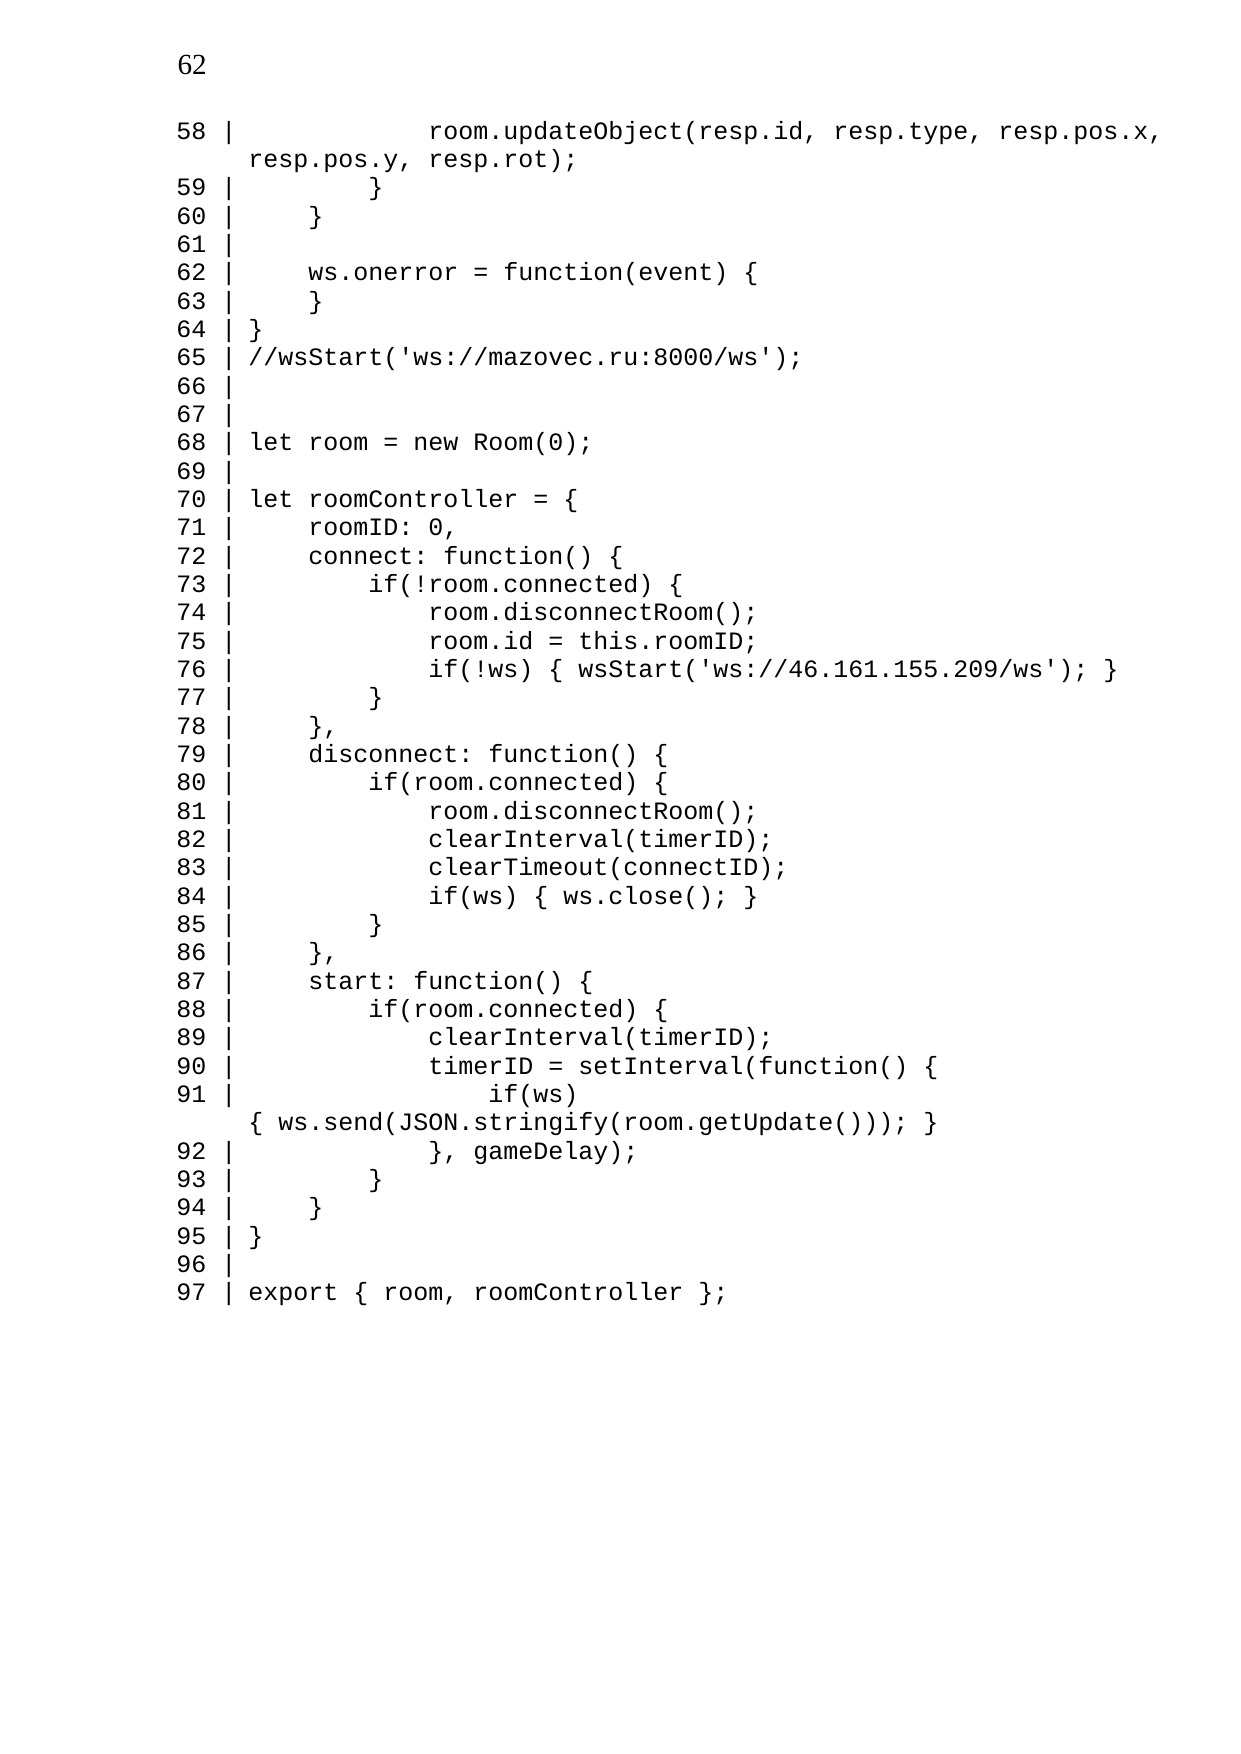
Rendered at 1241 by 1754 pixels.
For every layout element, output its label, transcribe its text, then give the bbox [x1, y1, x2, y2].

list } [236, 1195, 1181, 1223]
list room.disconnectRoom(); [236, 798, 1181, 827]
list start: function() { [236, 968, 1181, 997]
list } [236, 203, 1181, 232]
list ws.onerror = function(event) { [236, 260, 1181, 288]
list if(!ws) { wsStart('ws://46.161.155.209/ws'); } [236, 657, 1181, 685]
list if(ws) { ws.send(JSON.stringify(room.getUpdate())); } [236, 1082, 1181, 1138]
list if(!room.connected) { [236, 572, 1181, 600]
list } [236, 288, 1181, 317]
list disconnect: function() { [236, 742, 1181, 770]
list } [236, 175, 1181, 203]
list if(room.connected) { [236, 997, 1181, 1025]
list } [236, 912, 1181, 940]
list let room = new Room(0); [236, 430, 1181, 458]
list room.disconnectRoom(); [236, 600, 1181, 628]
list } [236, 317, 1181, 345]
list room.updateObject(resp.id, resp.type, resp.pos.x, resp.pos.y, resp.rot); [236, 118, 1181, 175]
list //wsStart('ws://mazovec.ru:8000/ws'); [236, 345, 1181, 373]
list clearInterval(timerID); [236, 827, 1181, 855]
list connect: function() { [236, 543, 1181, 572]
list timerID = setInterval(function() { [236, 1053, 1181, 1082]
list } [236, 1167, 1181, 1195]
list room.id = this.roomID; [236, 628, 1181, 657]
list } [236, 685, 1181, 713]
list clearTimeout(connectID); [236, 855, 1181, 883]
list }, [236, 940, 1181, 968]
list roomID: 0, [236, 515, 1181, 543]
list export { room, roomController }; [236, 1280, 1181, 1308]
list clearInterval(timerID); [236, 1025, 1181, 1053]
list if(ws) { ws.close(); } [236, 883, 1181, 912]
list let roomController = { [236, 487, 1181, 515]
list }, gameDelay); [236, 1138, 1181, 1167]
list if(room.connected) { [236, 770, 1181, 798]
list }, [236, 713, 1181, 742]
list } [236, 1223, 1181, 1252]
